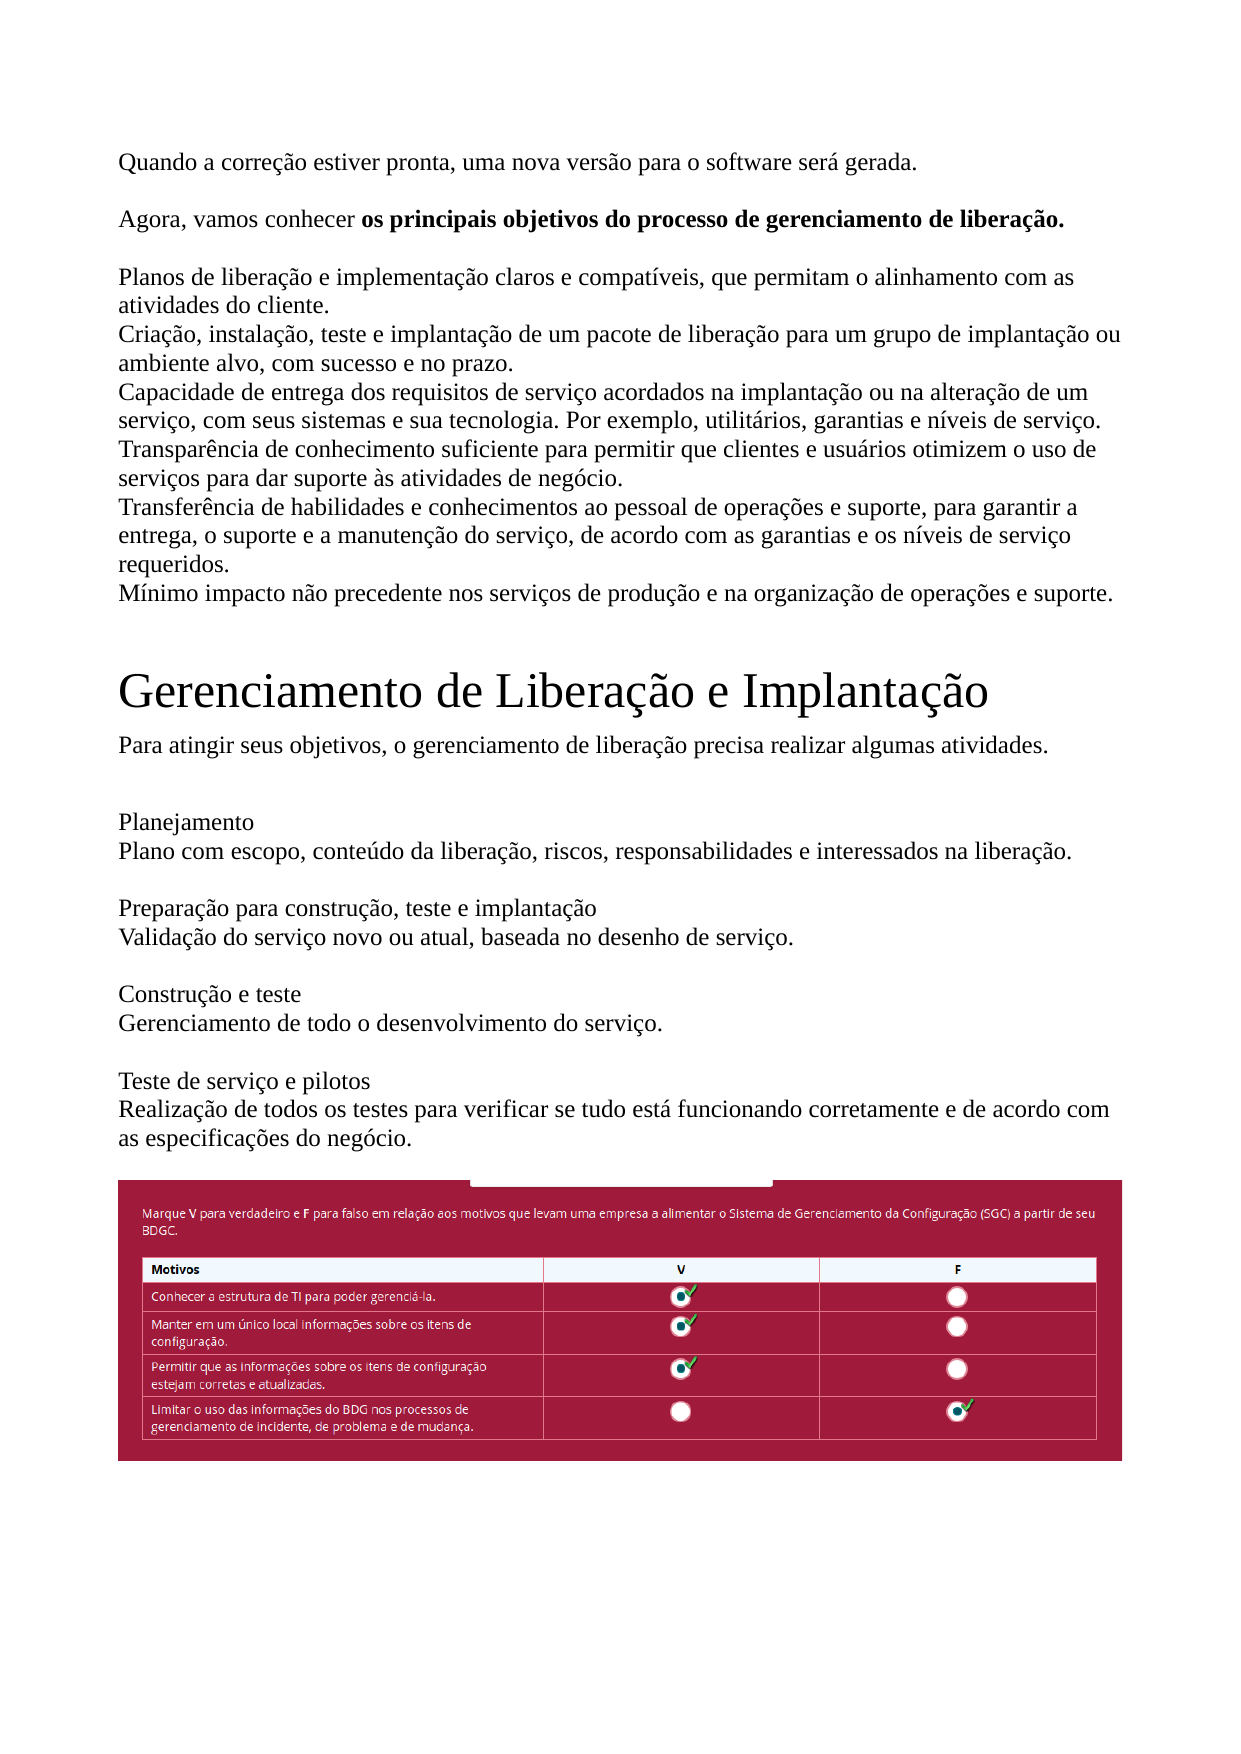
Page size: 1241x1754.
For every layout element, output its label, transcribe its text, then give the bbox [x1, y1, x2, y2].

text Teste de serviço e pilotos [118, 1066, 1122, 1094]
text Plano com escopo, conteúdo da liberação, riscos, responsabilidades e interessados na liberação. [118, 836, 1122, 864]
text Para atingir seus objetivos, o gerenciamento de liberação precisa realizar algumas atividades. [118, 731, 1122, 759]
text Realização de todos os testes para verificar se tudo está funcionando corretamente e de acordo com as especificações do negócio. [118, 1094, 1122, 1152]
text Mínimo impacto não precedente nos serviços de produção e na organização de operações e suporte. [118, 578, 1122, 607]
text Preparação para construção, teste e implantação [118, 893, 1122, 922]
picture [118, 1180, 1123, 1461]
text Transferência de habilidades e conhecimentos ao pessoal de operações e suporte, para garantir a entrega, o suporte e a manutenção do serviço, de acordo com as garantias e os níveis de serviço requeridos. [118, 492, 1122, 578]
text Quando a correção estiver pronta, uma nova versão para o software será gerada. [118, 147, 1122, 176]
text Planejamento [118, 807, 1122, 836]
subtitle Gerenciamento de Liberação e Implantação [118, 661, 1122, 718]
text Agora, vamos conhecer os principais objetivos do processo de gerenciamento de liberação. [118, 204, 1122, 233]
text Validação do serviço novo ou atual, baseada no desenho de serviço. [118, 922, 1122, 951]
text Transparência de conhecimento suficiente para permitir que clientes e usuários otimizem o uso de serviços para dar suporte às atividades de negócio. [118, 434, 1122, 492]
text Capacidade de entrega dos requisitos de serviço acordados na implantação ou na alteração de um serviço, com seus sistemas e sua tecnologia. Por exemplo, utilitários, garantias e níveis de serviço. [118, 377, 1122, 434]
text Planos de liberação e implementação claros e compatíveis, que permitam o alinhamento com as atividades do cliente. [118, 262, 1122, 319]
text Criação, instalação, teste e implantação de um pacote de liberação para um grupo de implantação ou ambiente alvo, com sucesso e no prazo. [118, 319, 1122, 377]
text Gerenciamento de todo o desenvolvimento do serviço. [118, 1008, 1122, 1037]
text Construção e teste [118, 979, 1122, 1008]
